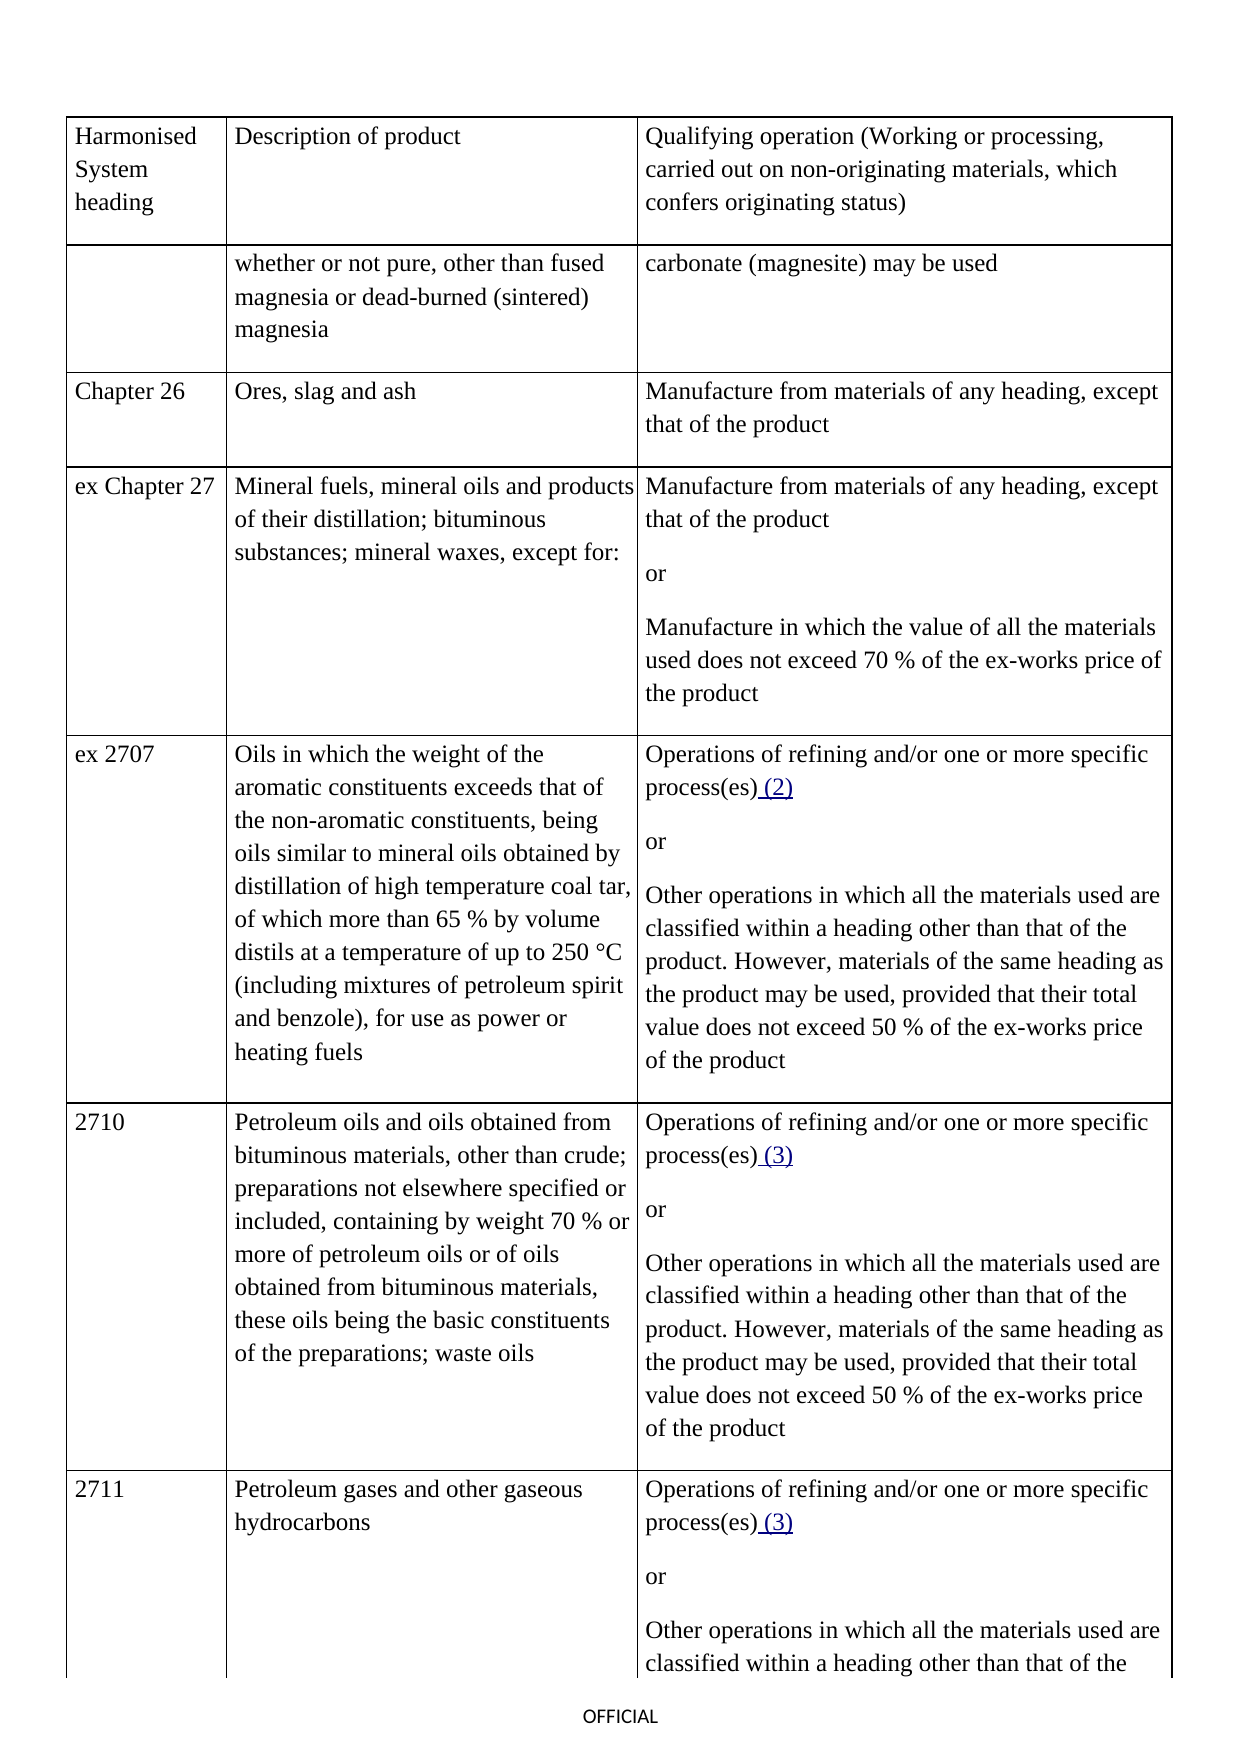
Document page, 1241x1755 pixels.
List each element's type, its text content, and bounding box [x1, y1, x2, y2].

table_cell Mineral fuels, mineral oils and products of their distillation; bituminous substances; mineral waxes, except for: [227, 468, 637, 735]
table_cell Manufacture from materials of any heading, except that of the product [638, 373, 1171, 466]
table_cell Operations of refining and/or one or more specific process(es) (3) or Other operations in which all the materials used are classified within a heading other than that of the product. However, materials of the same heading as the product may be used, provided that their total value does not exceed 50 % of the ex-works price of the product [638, 1104, 1171, 1470]
table_cell ex Chapter 27 [67, 468, 226, 735]
table_cell Operations of refining and/or one or more specific process(es) (3) or Other operations in which all the materials used are classified within a heading other than that of the product. However, materials of the same heading as the product may be used, provided that their total value does not exceed 50 % of the ex-works price of the product [638, 1471, 1171, 1678]
table_cell Petroleum gases and other gaseous hydrocarbons [227, 1471, 637, 1678]
table_cell ex 2707 [67, 736, 226, 1102]
table_cell Manufacture from materials of any heading, except that of the product or Manufacture in which the value of all the materials used does not exceed 70 % of the ex-works price of the product [638, 468, 1171, 735]
table_cell Ores, slag and ash [227, 373, 637, 466]
table_cell 2711 [67, 1471, 226, 1678]
table_cell Oils in which the weight of the aromatic constituents exceeds that of the non-aromatic constituents, being oils similar to mineral oils obtained by distillation of high temperature coal tar, of which more than 65 % by volume distils at a temperature of up to 250 °C (including mixtures of petroleum spirit and benzole), for use as power or heating fuels [227, 736, 637, 1102]
table_cell carbonate (magnesite) may be used [638, 246, 1171, 372]
table_cell Crushed natural magnesium carbonate (magnesite), in hermetically-sealed containers, and magnesium oxide, whether or not pure, other than fused magnesia or dead-burned (sintered) magnesia [227, 246, 637, 372]
table_header Description of product [227, 118, 637, 244]
table_cell Chapter 26 [67, 373, 226, 466]
table_header Harmonised System heading [67, 118, 226, 244]
table_cell 2710 [67, 1104, 226, 1470]
table_cell Petroleum oils and oils obtained from bituminous materials, other than crude; preparations not elsewhere specified or included, containing by weight 70 % or more of petroleum oils or of oils obtained from bituminous materials, these oils being the basic constituents of the preparations; waste oils [227, 1104, 637, 1470]
table_cell [67, 246, 226, 372]
table_cell Operations of refining and/or one or more specific process(es) (2) or Other operations in which all the materials used are classified within a heading other than that of the product. However, materials of the same heading as the product may be used, provided that their total value does not exceed 50 % of the ex-works price of the product [638, 736, 1171, 1102]
table_header Qualifying operation (Working or processing, carried out on non-originating materials, which confers originating status) [638, 118, 1171, 244]
